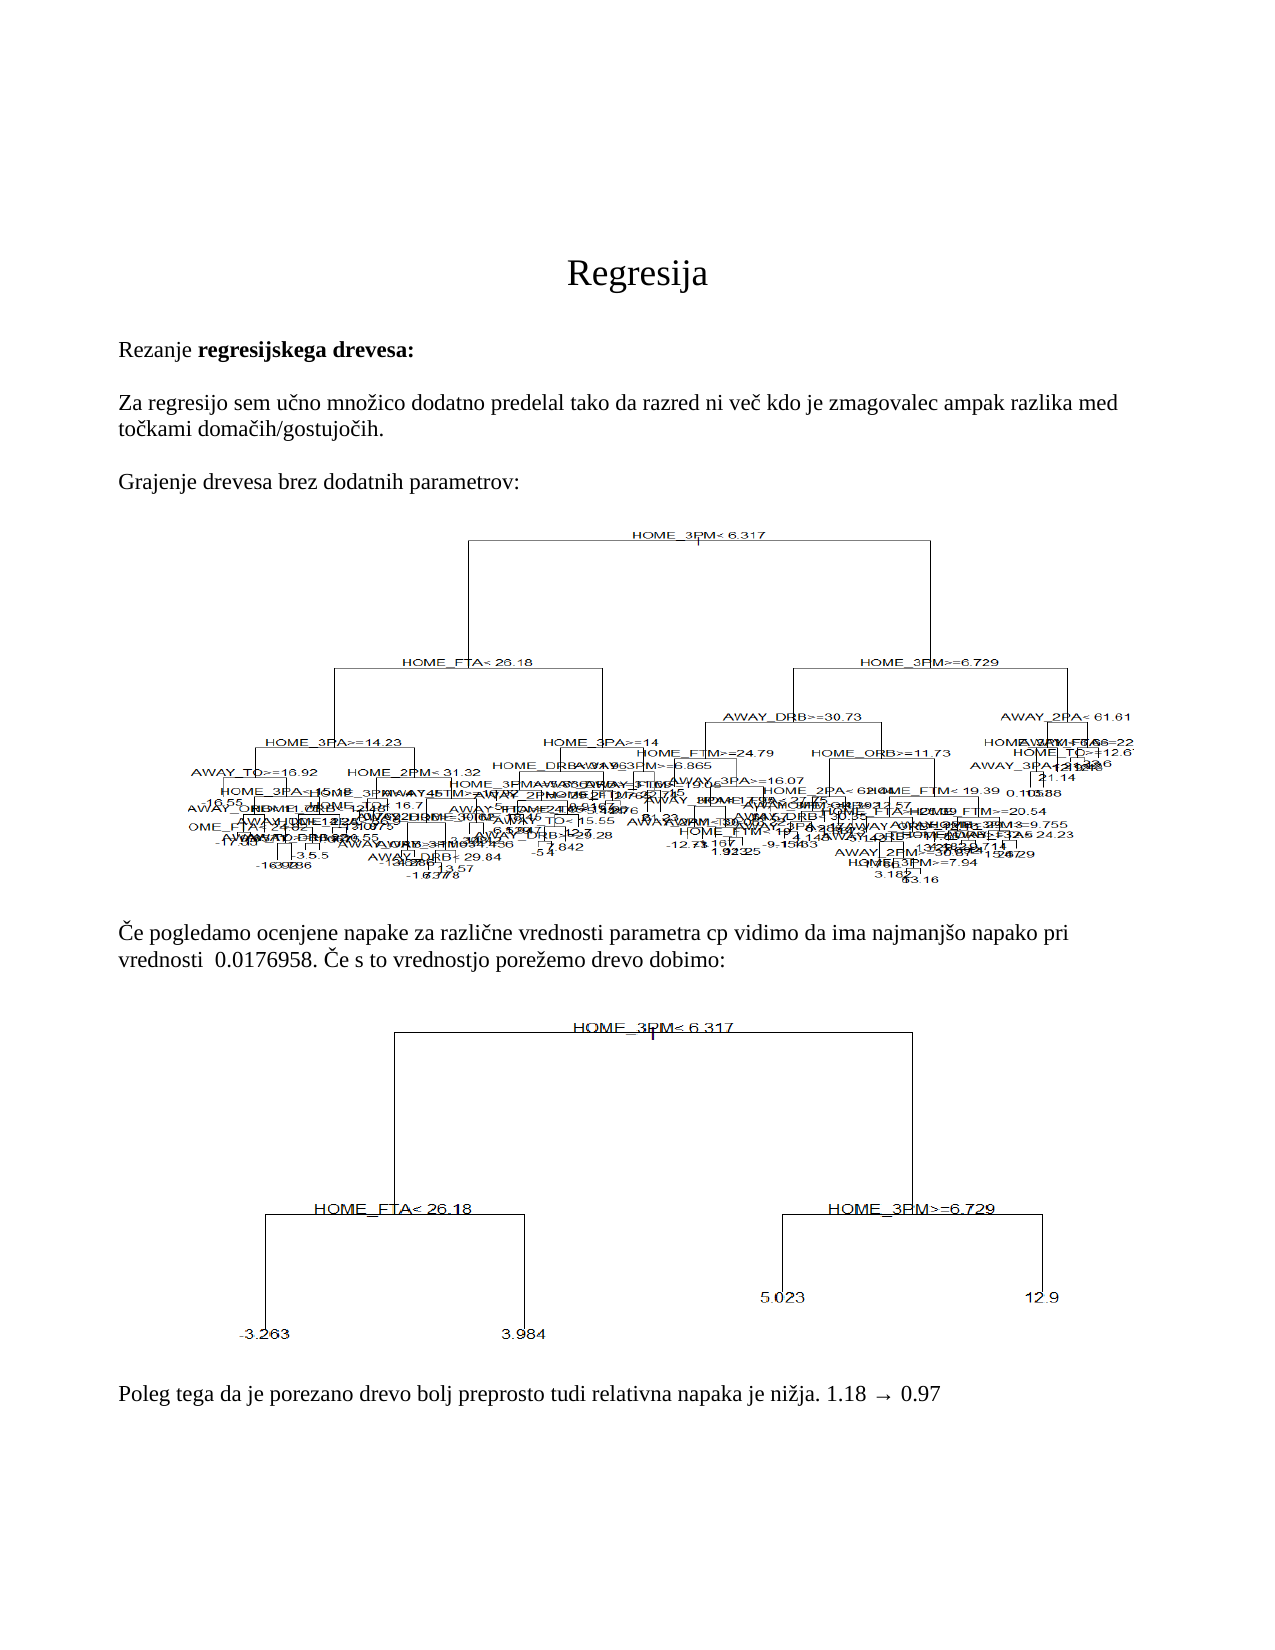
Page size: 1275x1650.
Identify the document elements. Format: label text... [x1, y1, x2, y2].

text Poleg tega da je porezano drevo bolj preprosto tudi relativna napaka je nižja. 1.18 → 0.97 [118, 1380, 1157, 1407]
text Grajenje drevesa brez dodatnih parametrov: [118, 468, 1157, 494]
text Če pogledamo ocenjene napake za različne vrednosti parametra cp vidimo da ima najmanjšo napako pri vrednosti 0.0176958. Če s to vrednostjo porežemo drevo dobimo: [118, 919, 1157, 972]
text Za regresijo sem učno množico dodatno predelal tako da razred ni več kdo je zmagovalec ampak razlika med točkami domačih/gostujočih. [118, 389, 1157, 442]
text Rezanje regresijskega drevesa: [118, 336, 1157, 362]
picture [173, 972, 1102, 1354]
picture [124, 494, 1151, 894]
text Regresija [118, 250, 1157, 293]
